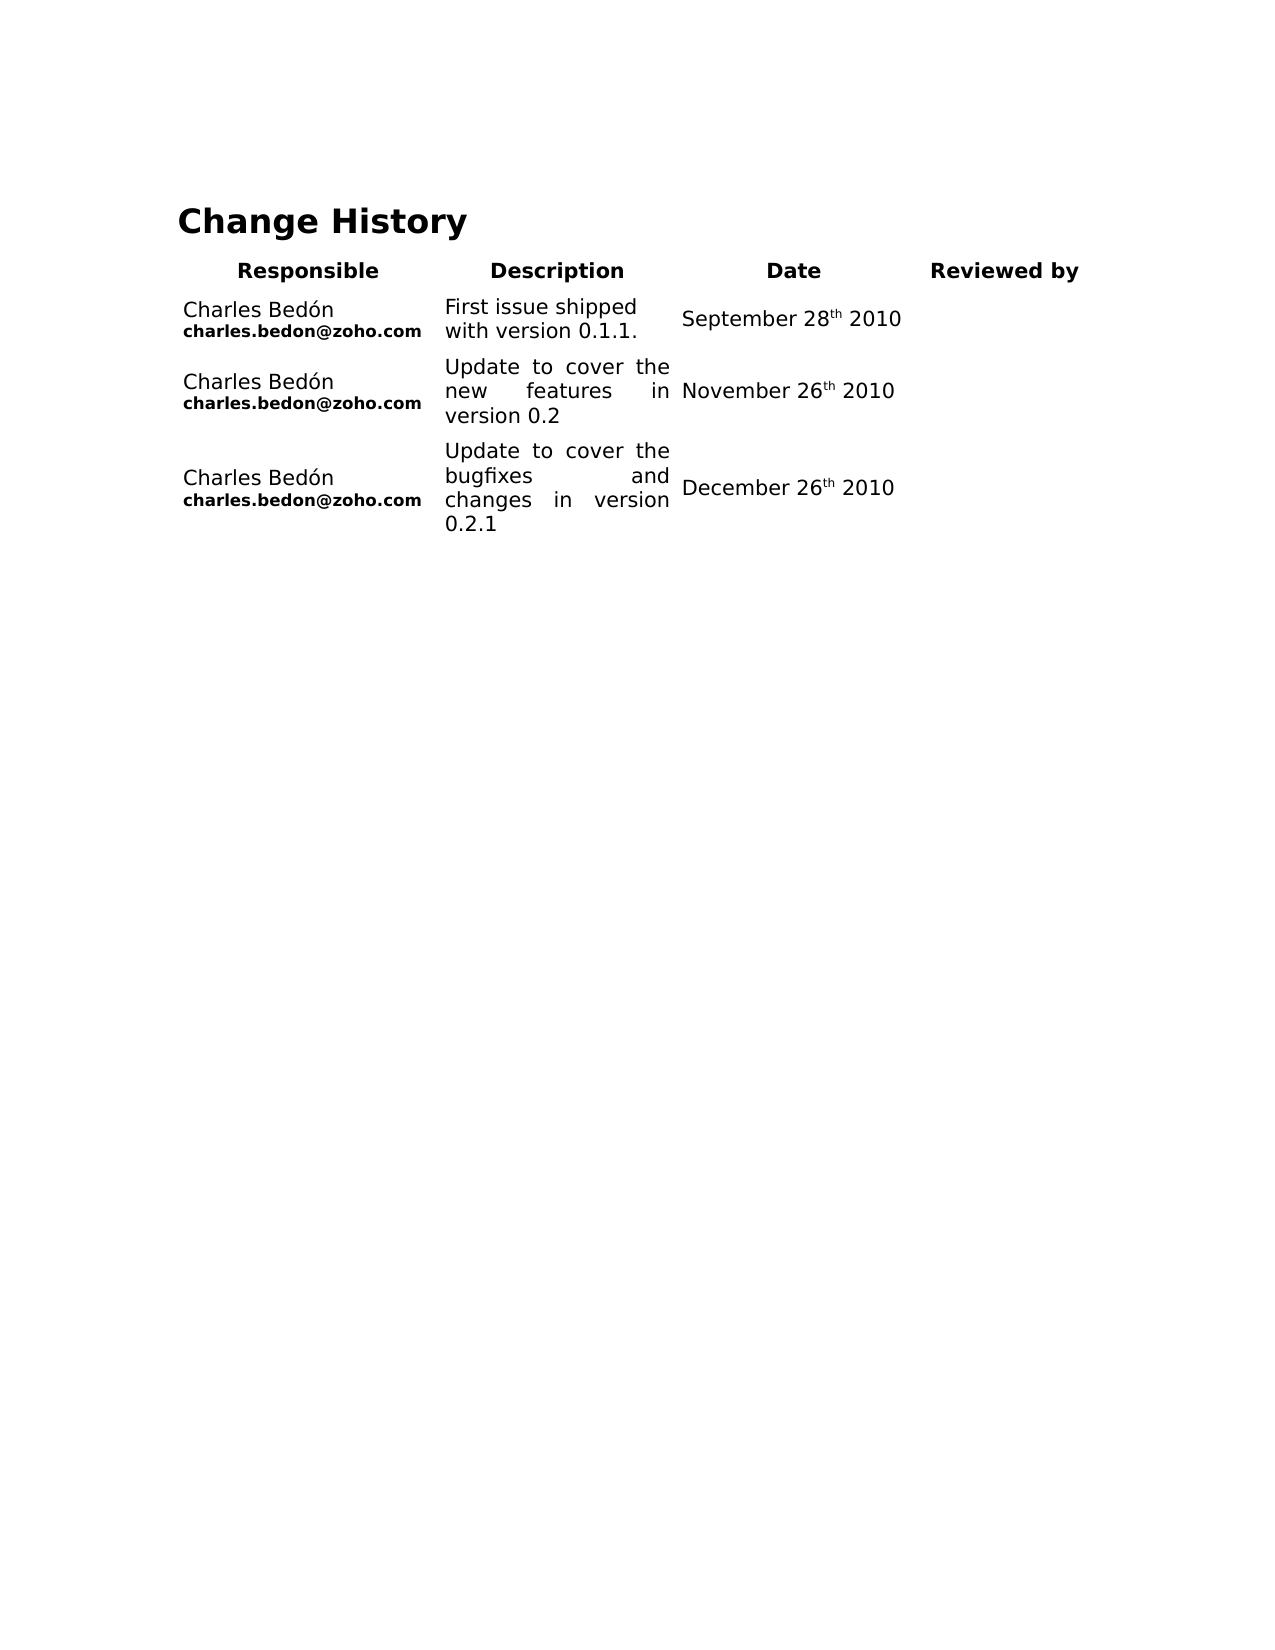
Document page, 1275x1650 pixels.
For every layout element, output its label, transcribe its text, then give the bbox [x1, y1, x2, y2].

table_cell September 28th 2010 [676, 290, 912, 349]
table_cell December 26th 2010 [676, 434, 912, 542]
table_cell First issue shipped with version 0.1.1. [439, 290, 676, 349]
table_cell November 26th 2010 [676, 350, 912, 434]
table_header Date [676, 254, 912, 289]
table_cell [912, 290, 1097, 349]
table_header Responsible [177, 254, 439, 289]
table_cell Update to cover the new features in version 0.2 [439, 350, 676, 434]
table_cell Charles Bedón charles.bedon@zoho.com [177, 350, 439, 434]
table_cell [912, 434, 1097, 542]
table_cell Update to cover the bugfixes and changes in version 0.2.1 [439, 434, 676, 542]
table_cell Charles Bedón charles.bedon@zoho.com [177, 290, 439, 349]
table_header Reviewed by [912, 254, 1097, 289]
subtitle Change History [177, 202, 1098, 241]
table_cell [912, 350, 1097, 434]
table_header Description [439, 254, 676, 289]
table_cell Charles Bedón charles.bedon@zoho.com [177, 434, 439, 542]
